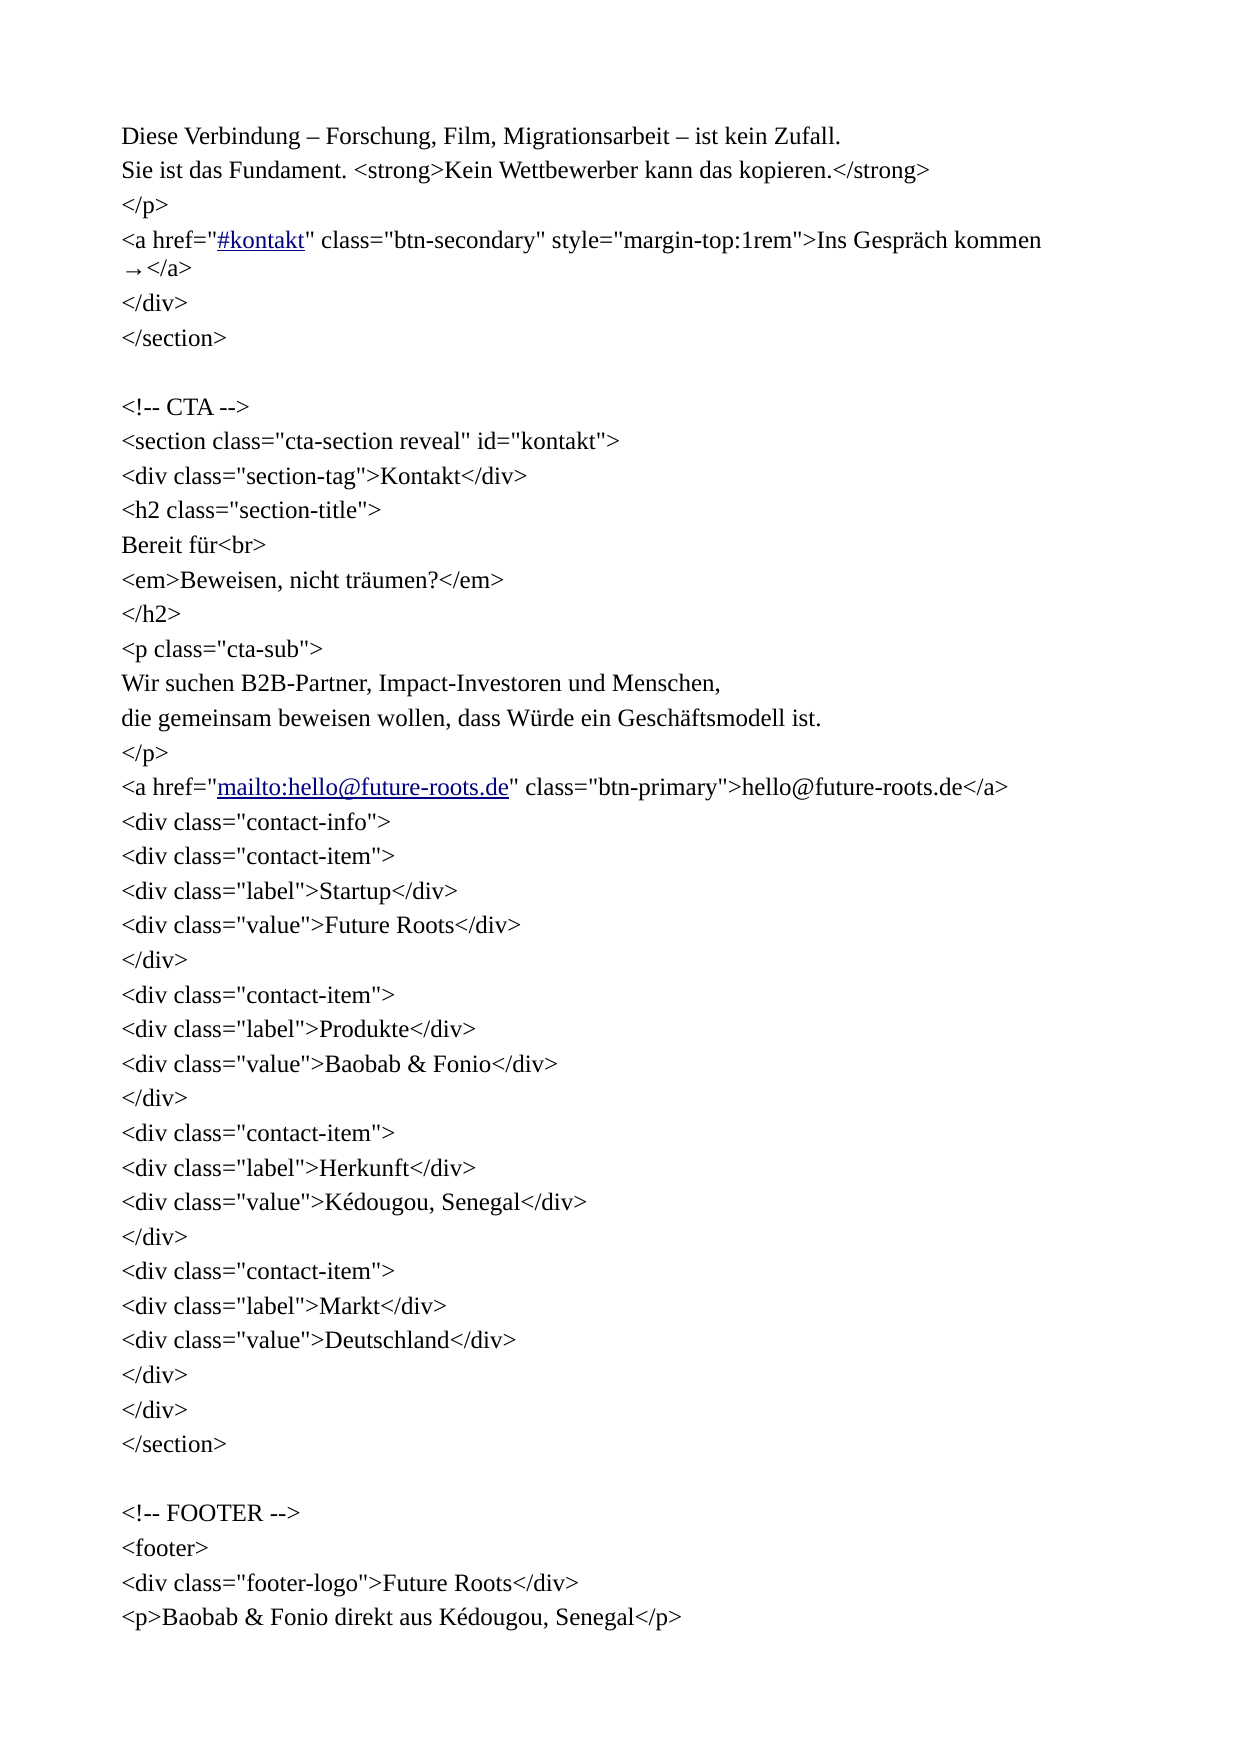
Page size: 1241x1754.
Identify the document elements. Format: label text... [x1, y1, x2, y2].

table_cell <div class="label">Herkunft</div> [118, 1150, 1122, 1184]
table_cell <footer> [118, 1530, 1122, 1565]
table_cell </h2> [118, 596, 1122, 631]
table_cell <div class="value">Future Roots</div> [118, 908, 1122, 942]
table_cell </div> [118, 1392, 1122, 1426]
table_cell </div> [118, 1357, 1122, 1392]
table_cell </p> [118, 735, 1122, 769]
table_cell <p class="cta-sub"> [118, 631, 1122, 666]
table_cell <div class="contact-info"> [118, 804, 1122, 838]
table_cell <h2 class="section-title"> [118, 493, 1122, 527]
table_cell Sie ist das Fundament. <strong>Kein Wettbewerber kann das kopieren.</strong> [118, 153, 1122, 187]
table_cell <div class="footer-logo">Future Roots</div> [118, 1565, 1122, 1599]
table_cell </div> [118, 1219, 1122, 1253]
table_cell </div> [118, 1081, 1122, 1115]
table_cell <!-- FOOTER --> [118, 1496, 1122, 1530]
table_cell <a href="mailto:hello@future-roots.de" class="btn-primary">hello@future-roots.de</a> [118, 769, 1122, 804]
table_cell Diese Verbindung – Forschung, Film, Migrationsarbeit – ist kein Zufall. [118, 118, 1122, 153]
table_cell <!-- CTA --> [118, 389, 1122, 423]
table_cell <div class="label">Produkte</div> [118, 1011, 1122, 1046]
table_cell <div class="contact-item"> [118, 1115, 1122, 1150]
table_cell <em>Beweisen, nicht träumen?</em> [118, 562, 1122, 596]
table_cell </p> [118, 187, 1122, 222]
table_cell [118, 1461, 1122, 1496]
table_cell <a href="#kontakt" class="btn-secondary" style="margin-top:1rem">Ins Gespräch kommen →</a> [118, 222, 1122, 285]
table_cell Wir suchen B2B-Partner, Impact-Investoren und Menschen, [118, 666, 1122, 700]
table_cell <div class="label">Markt</div> [118, 1288, 1122, 1323]
table_cell <div class="label">Startup</div> [118, 873, 1122, 908]
table_cell <div class="value">Deutschland</div> [118, 1323, 1122, 1357]
table_cell <section class="cta-section reveal" id="kontakt"> [118, 424, 1122, 458]
table_cell </div> [118, 942, 1122, 977]
table_cell die gemeinsam beweisen wollen, dass Würde ein Geschäftsmodell ist. [118, 700, 1122, 735]
table_cell <div class="contact-item"> [118, 1254, 1122, 1288]
table_cell Bereit für<br> [118, 527, 1122, 562]
table_cell <p>Baobab & Fonio direkt aus Kédougou, Senegal</p> [118, 1599, 1122, 1634]
table_cell <div class="section-tag">Kontakt</div> [118, 458, 1122, 493]
table_cell [118, 354, 1122, 389]
table_cell </section> [118, 1426, 1122, 1461]
table_cell <div class="contact-item"> [118, 977, 1122, 1011]
table_cell <div class="value">Kédougou, Senegal</div> [118, 1184, 1122, 1219]
table_cell <div class="value">Baobab & Fonio</div> [118, 1046, 1122, 1081]
table_cell <div class="contact-item"> [118, 839, 1122, 873]
table_cell </section> [118, 320, 1122, 354]
table_cell </div> [118, 285, 1122, 320]
